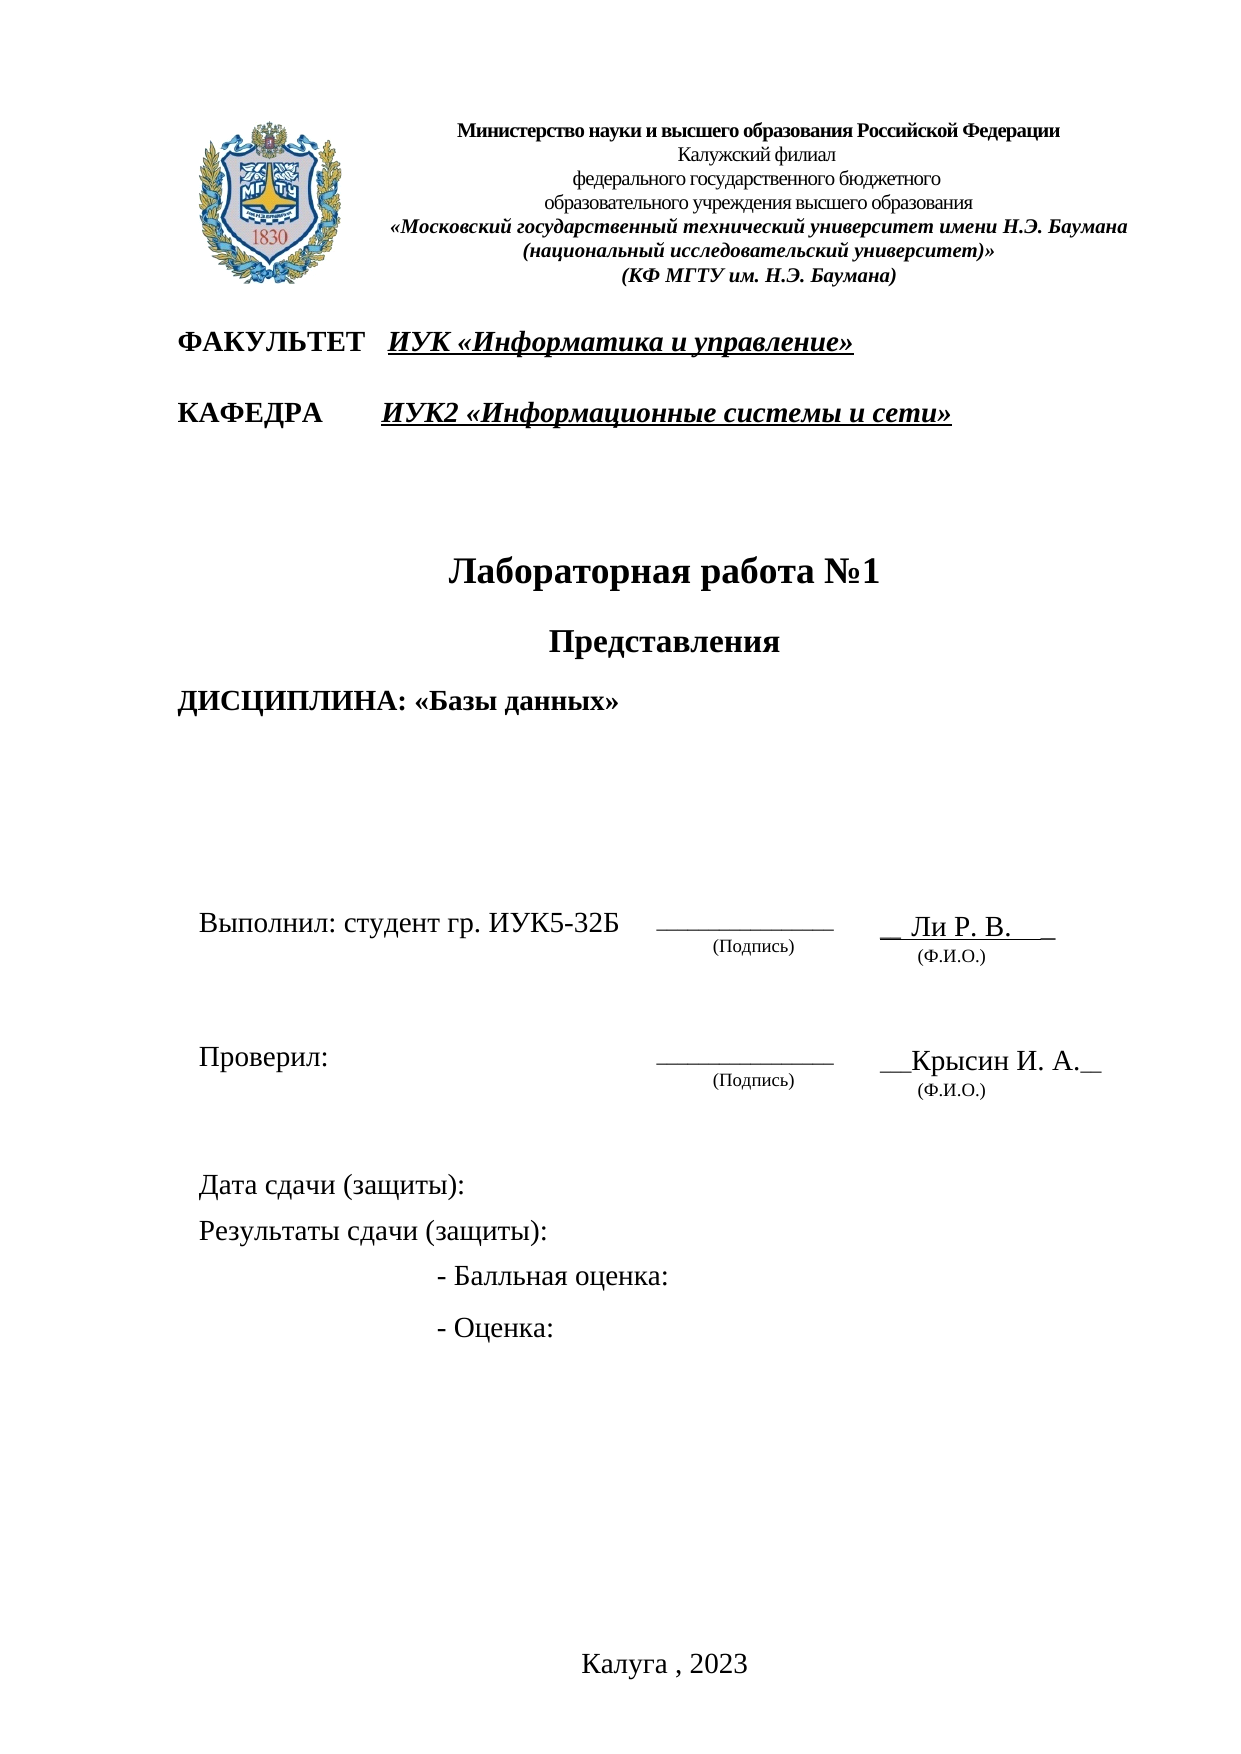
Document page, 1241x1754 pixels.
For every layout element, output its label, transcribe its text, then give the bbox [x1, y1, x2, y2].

text ФАКУЛЬТЕТ ИУК «Информатика и управление» [177, 324, 1181, 358]
text ДИСЦИПЛИНА: «Базы данных» [177, 683, 1152, 717]
table_cell [188, 1259, 425, 1363]
table_header Министерство науки и высшего образования Российской Федерации Калужский филиал федерального государственного бюджетного образовательного учреждения высшего образования «Московский государственный технический университет имени Н.Э. Баумана (национальный исследовательский университет)» (КФ МГТУ им. Н.Э. Баумана) [353, 118, 1165, 287]
text Представления [177, 621, 1152, 659]
table_header [188, 118, 353, 287]
table_cell - Балльная оценка: - Оценка: [425, 1259, 1163, 1363]
table_cell _________________ (Подпись) [645, 1018, 879, 1121]
table_header __ Ли Р. В. _ (Ф.И.О.) [879, 885, 1163, 1018]
table_cell Дата сдачи (защиты): Результаты сдачи (защиты): [188, 1121, 1163, 1258]
table_header _________________ (Подпись) [645, 885, 879, 1018]
text КАФЕДРА ИУК2 «Информационные системы и сети» [177, 395, 1152, 429]
text Лабораторная работа №1 [177, 549, 1152, 592]
table_cell ___Крысин И. А.__ (Ф.И.О.) [879, 1018, 1163, 1121]
table_header Выполнил: студент гр. ИУК5-32Б [188, 885, 645, 1018]
table_cell Проверил: [188, 1018, 645, 1121]
